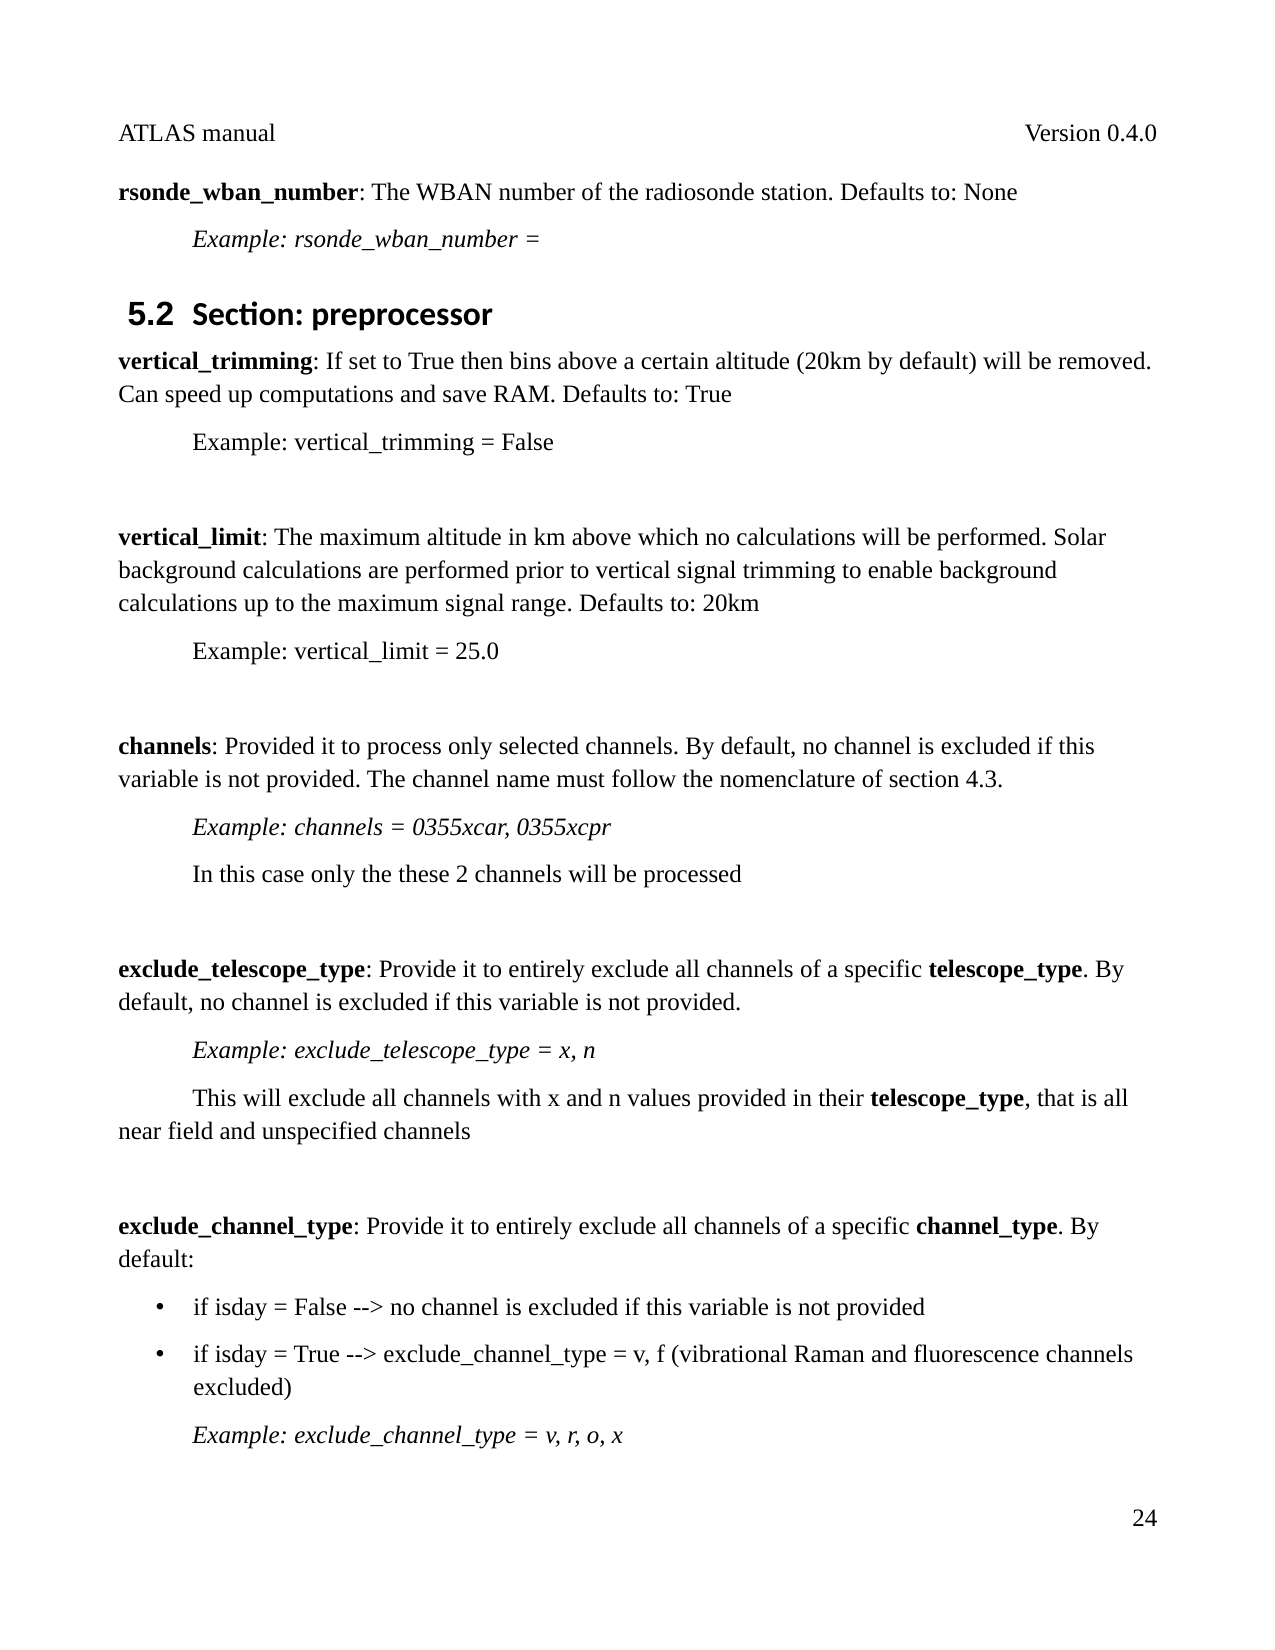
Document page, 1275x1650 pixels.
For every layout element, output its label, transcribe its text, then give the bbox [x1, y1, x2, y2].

text In this case only the these 2 channels will be processed [118, 859, 1157, 888]
text rsonde_wban_number: The WBAN number of the radiosonde station. Defaults to: None [118, 177, 1157, 206]
text channels: Provided it to process only selected channels. By default, no channel is excluded if this variable is not provided. The channel name must follow the nomenclature of section 4.3. [118, 731, 1157, 793]
list if isday = True --> exclude_channel_type = v, f (vibrational Raman and fluorescence channels excluded) [156, 1339, 1157, 1401]
text Example: channels = 0355xcar, 0355xcpr [118, 812, 1157, 840]
list if isday = False --> no channel is excluded if this variable is not provided [156, 1292, 1157, 1320]
text Example: rsonde_wban_number = [118, 224, 1157, 253]
text exclude_channel_type: Provide it to entirely exclude all channels of a specific channel_type. By default: [118, 1211, 1157, 1273]
text Example: exclude_channel_type = v, r, o, x [118, 1420, 1157, 1448]
text vertical_limit: The maximum altitude in km above which no calculations will be performed. Solar background calculations are performed prior to vertical signal trimming to enable background calculations up to the maximum signal range. Defaults to: 20km [118, 522, 1157, 617]
subtitle Section: preprocessor [118, 293, 1157, 334]
text vertical_trimming: If set to True then bins above a certain altitude (20km by default) will be removed. Can speed up computations and save RAM. Defaults to: True [118, 346, 1157, 408]
text Example: exclude_telescope_type = x, n [118, 1035, 1157, 1064]
text Example: vertical_limit = 25.0 [118, 636, 1157, 664]
text exclude_telescope_type: Provide it to entirely exclude all channels of a specific telescope_type. By default, no channel is excluded if this variable is not provided. [118, 954, 1157, 1016]
text This will exclude all channels with x and n values provided in their telescope_type, that is all near field and unspecified channels [118, 1083, 1157, 1144]
text Example: vertical_trimming = False [118, 427, 1157, 456]
